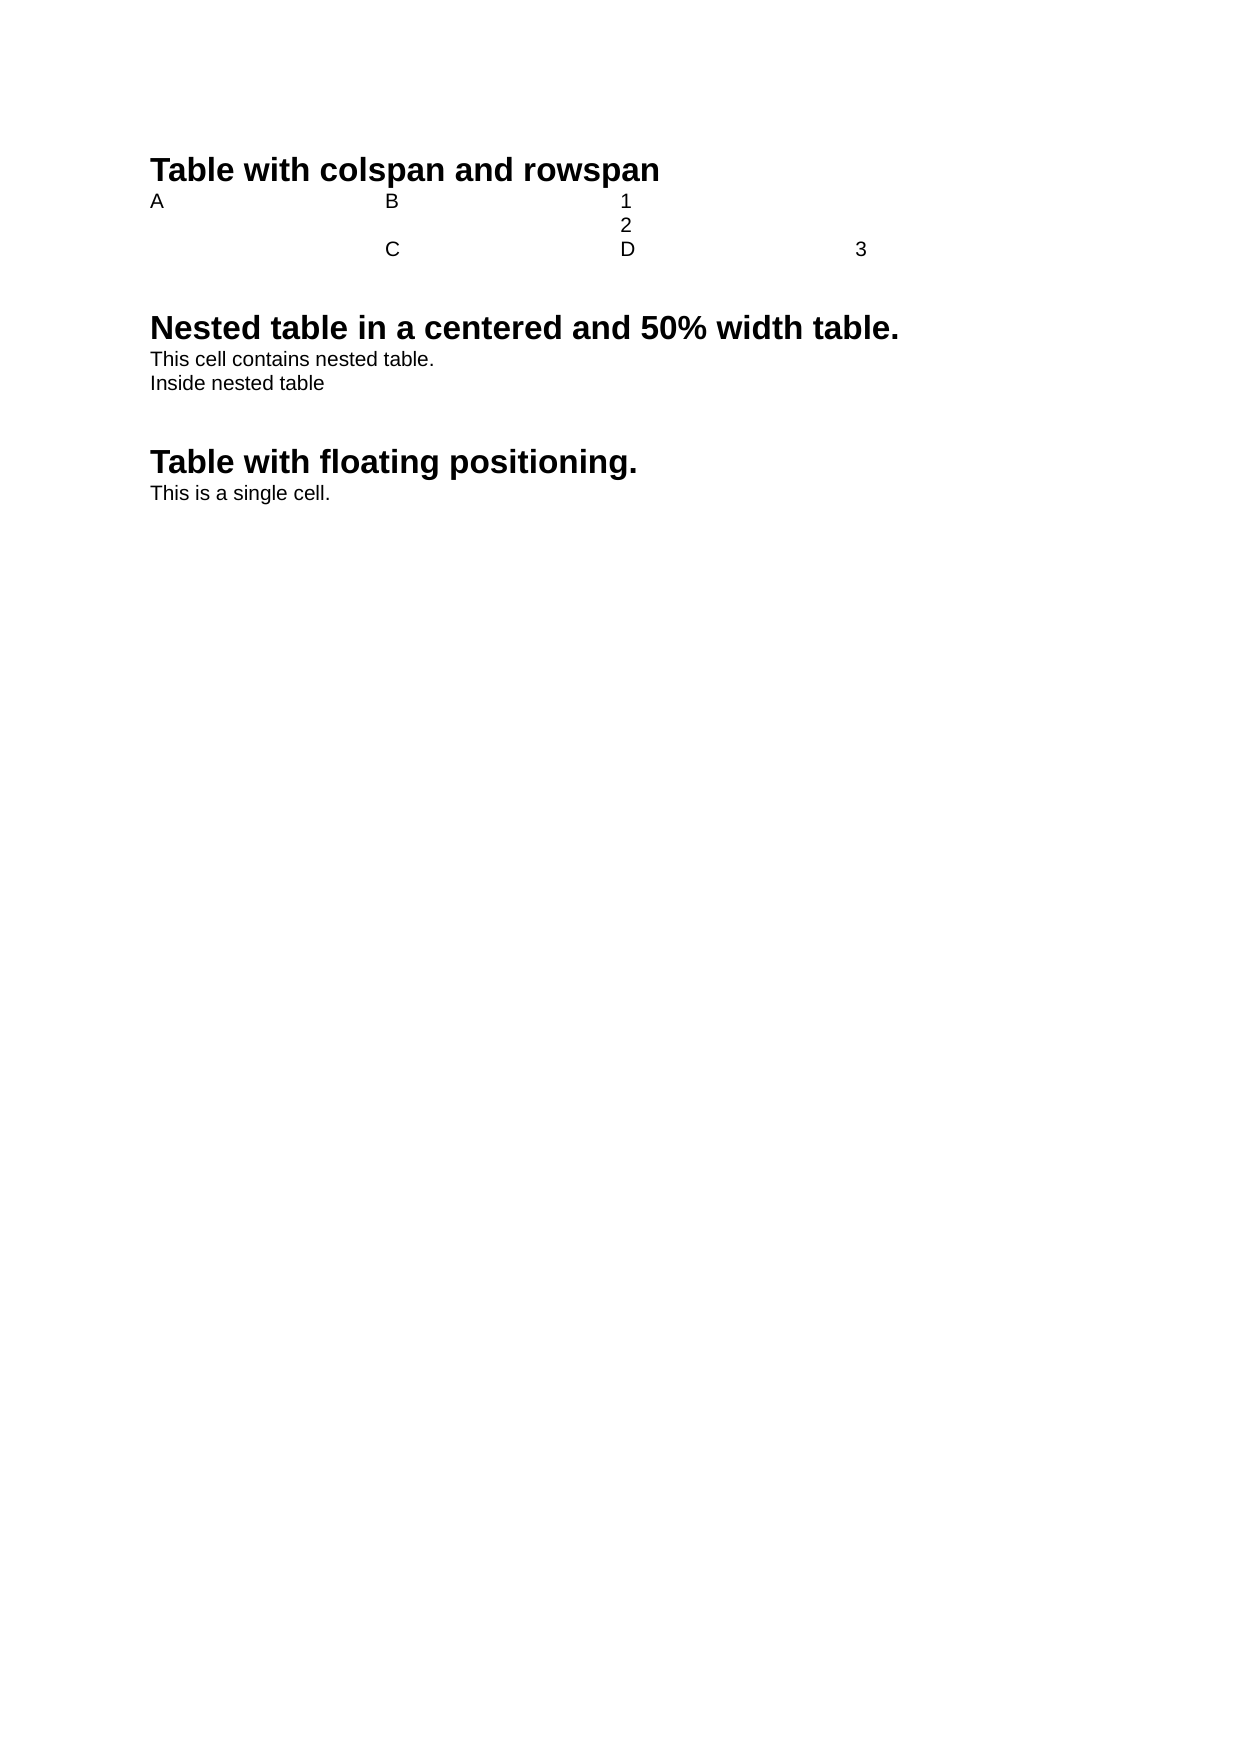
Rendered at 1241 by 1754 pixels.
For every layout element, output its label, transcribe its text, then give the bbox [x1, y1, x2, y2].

table_header Inside nested table [150, 371, 1090, 394]
table_cell C [385, 236, 620, 260]
text Table with colspan and rowspan [150, 150, 1090, 188]
text Table with floating positioning. [150, 443, 1090, 481]
text Nested table in a centered and 50% width table. [150, 308, 1090, 347]
table_header 1 [620, 189, 855, 212]
table_header This is a single cell. [150, 481, 1090, 505]
table_cell 2 [620, 213, 855, 236]
table_cell [385, 213, 620, 236]
table_header This cell contains nested table. [150, 347, 1090, 371]
table_header A [150, 189, 385, 212]
table_cell [150, 236, 385, 260]
table_cell 3 [855, 236, 1090, 260]
table_cell [150, 213, 385, 236]
table_header B [385, 189, 620, 212]
table_cell D [620, 236, 855, 260]
